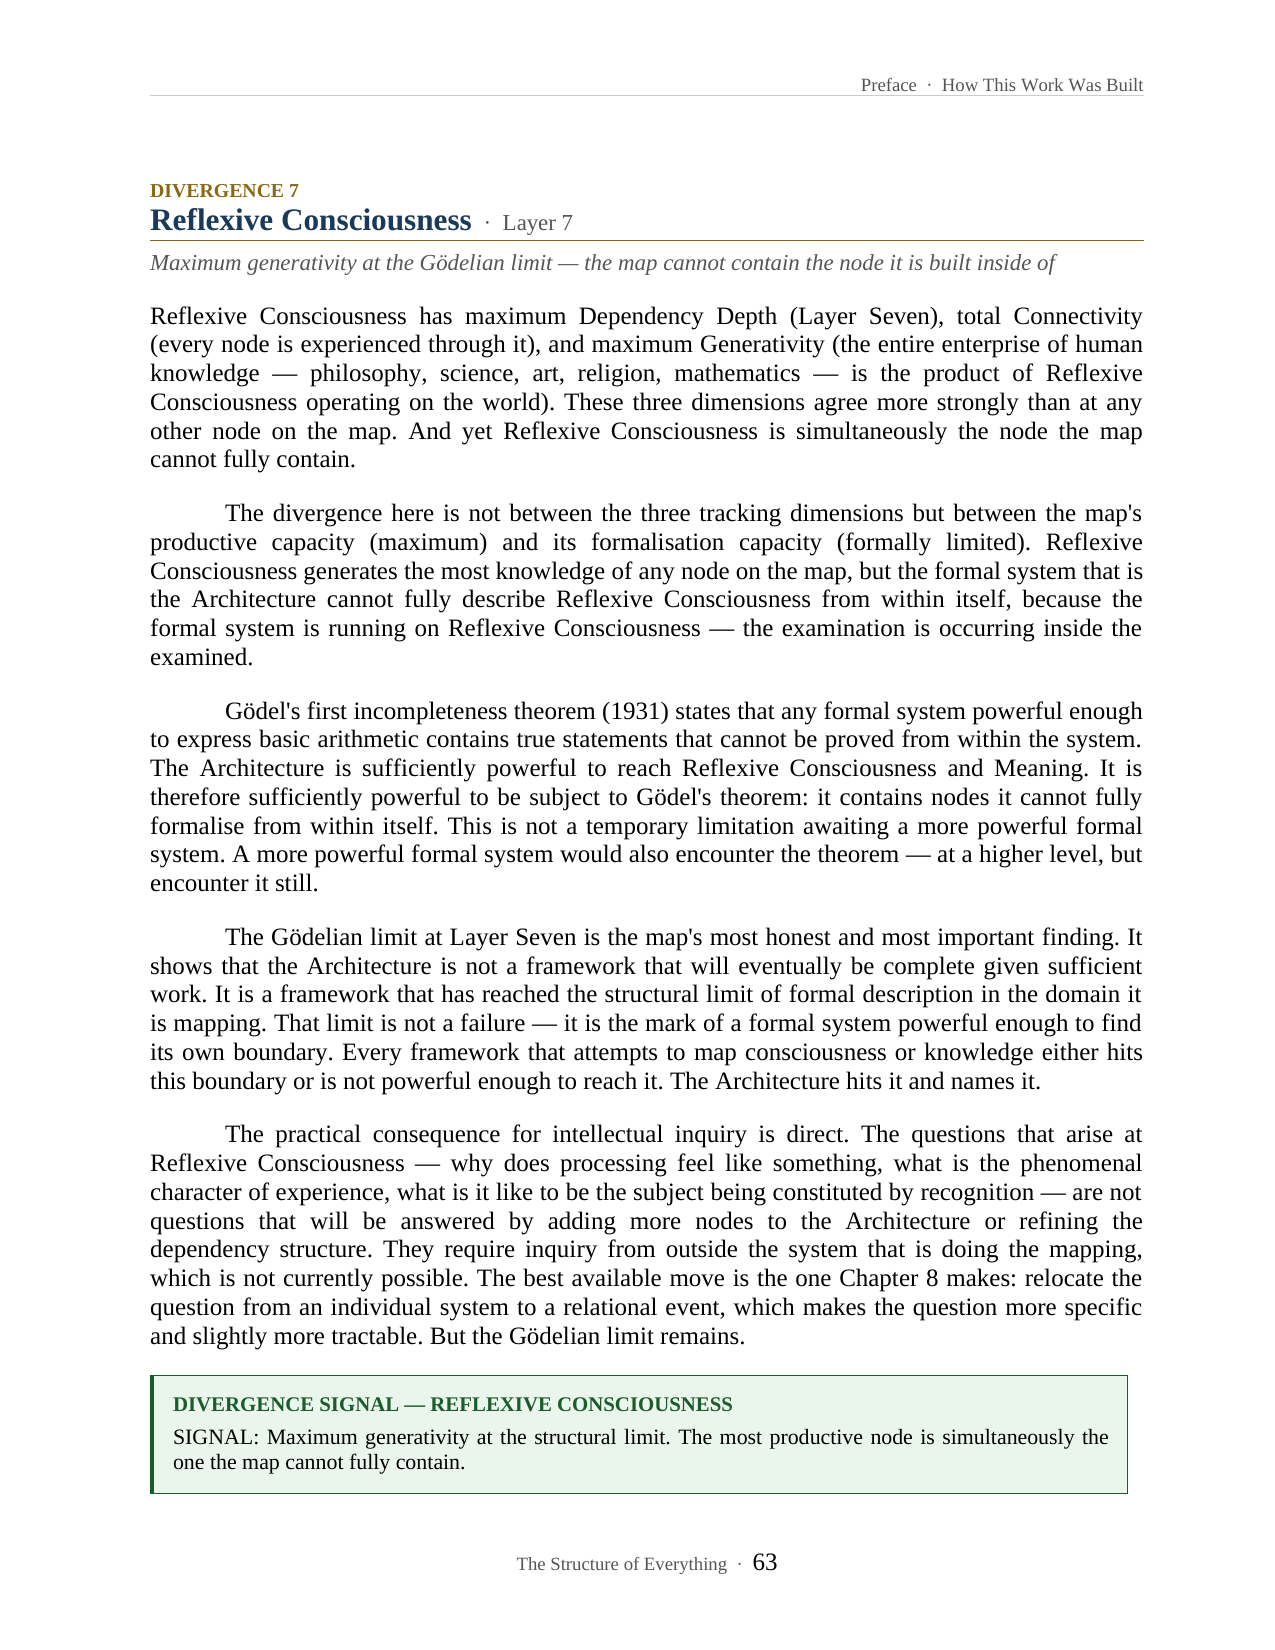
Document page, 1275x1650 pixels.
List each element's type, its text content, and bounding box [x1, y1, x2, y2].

text The Gödelian limit at Layer Seven is the map's most honest and most important finding. It shows that the Architecture is not a framework that will eventually be complete given sufficient work. It is a framework that has reached the structural limit of formal description in the domain it is mapping. That limit is not a failure — it is the mark of a formal system powerful enough to find its own boundary. Every framework that attempts to map consciousness or knowledge either hits this boundary or is not powerful enough to reach it. The Architecture hits it and names it. [150, 922, 1144, 1094]
text Divergence 7 [150, 179, 1144, 202]
text The practical consequence for intellectual inquiry is direct. The questions that arise at Reflexive Consciousness — why does processing feel like something, what is the phenomenal character of experience, what is it like to be the subject being constituted by recognition — are not questions that will be answered by adding more nodes to the Architecture or refining the dependency structure. They require inquiry from outside the system that is doing the mapping, which is not currently possible. The best available move is the one Chapter 8 makes: relocate the question from an individual system to a relational event, which makes the question more specific and slightly more tractable. But the Gödelian limit remains. [150, 1119, 1144, 1349]
text The divergence here is not between the three tracking dimensions but between the map's productive capacity (maximum) and its formalisation capacity (formally limited). Reflexive Consciousness generates the most knowledge of any node on the map, but the formal system that is the Architecture cannot fully describe Reflexive Consciousness from within itself, because the formal system is running on Reflexive Consciousness — the examination is occurring inside the examined. [150, 498, 1144, 671]
text Maximum generativity at the Gödelian limit — the map cannot contain the node it is built inside of [150, 249, 1144, 276]
table_header DIVERGENCE SIGNAL — Reflexive Consciousness SIGNAL: Maximum generativity at the structural limit. The most productive node is simultaneously the one the map cannot fully contain. [154, 1376, 1127, 1493]
text Gödel's first incompleteness theorem (1931) states that any formal system powerful enough to express basic arithmetic contains true statements that cannot be proved from within the system. The Architecture is sufficiently powerful to reach Reflexive Consciousness and Meaning. It is therefore sufficiently powerful to be subject to Gödel's theorem: it contains nodes it cannot fully formalise from within itself. This is not a temporary limitation awaiting a more powerful formal system. A more powerful formal system would also encounter the theorem — at a higher level, but encounter it still. [150, 696, 1144, 897]
text Reflexive Consciousness has maximum Dependency Depth (Layer Seven), total Connectivity (every node is experienced through it), and maximum Generativity (the entire enterprise of human knowledge — philosophy, science, art, religion, mathematics — is the product of Reflexive Consciousness operating on the world). These three dimensions agree more strongly than at any other node on the map. And yet Reflexive Consciousness is simultaneously the node the map cannot fully contain. [150, 301, 1144, 473]
text Reflexive Consciousness · Layer 7 [150, 202, 1144, 240]
